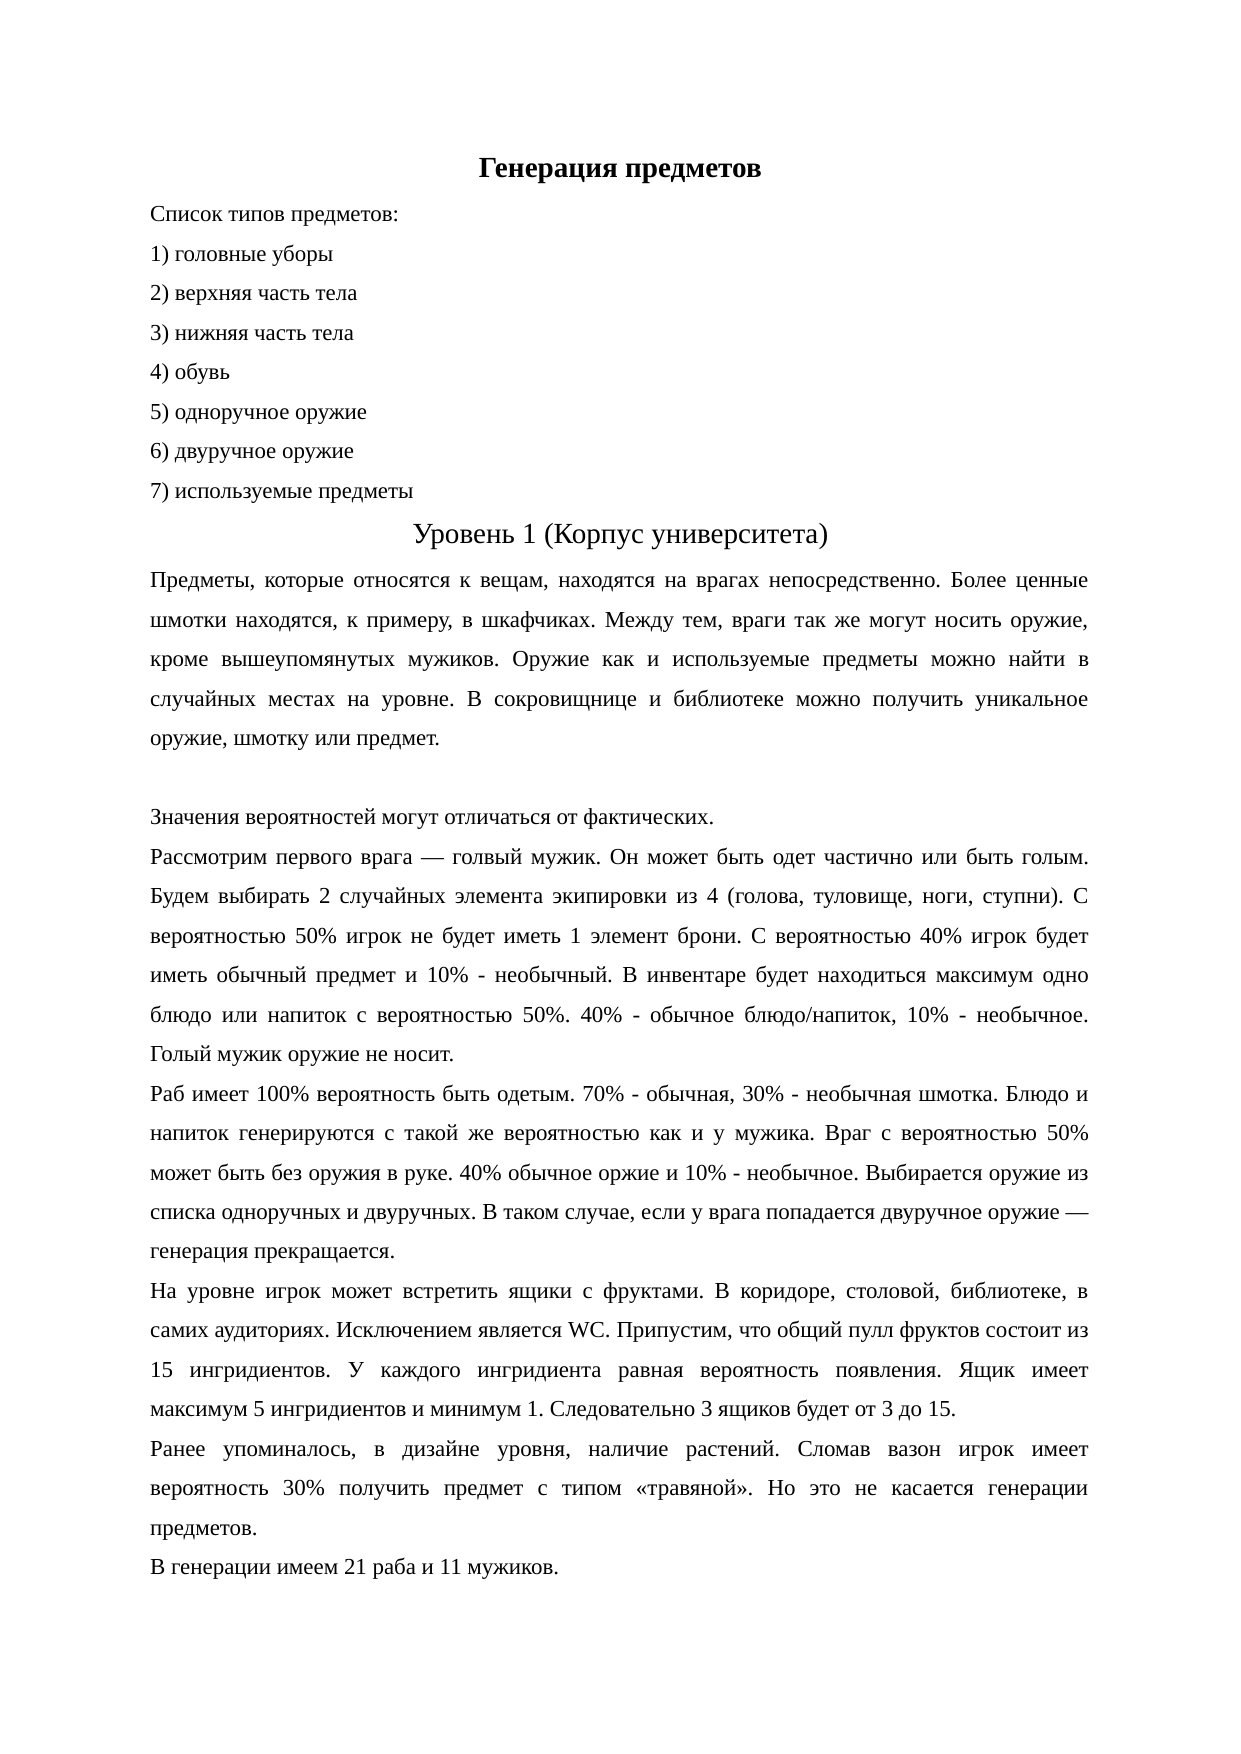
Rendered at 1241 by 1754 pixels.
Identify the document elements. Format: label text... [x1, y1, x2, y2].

text Значения вероятностей могут отличаться от фактических. [150, 803, 1090, 830]
text Ранее упоминалось, в дизайне уровня, наличие растений. Сломав вазон игрок имеет вероятность 30% получить предмет с типом «травяной». Но это не касается генерации предметов. [150, 1435, 1090, 1540]
text Рассмотрим первого врага — голвый мужик. Он может быть одет частично или быть голым. Будем выбирать 2 случайных элемента экипировки из 4 (голова, туловище, ноги, ступни). С вероятностью 50% игрок не будет иметь 1 элемент брони. С вероятностью 40% игрок будет иметь обычный предмет и 10% - необычный. В инвентаре будет находиться максимум одно блюдо или напиток с вероятностью 50%. 40% - обычное блюдо/напиток, 10% - необычное. Голый мужик оружие не носит. [150, 843, 1090, 1067]
text 6) двуручное оружие [150, 437, 1090, 463]
text Список типов предметов: [150, 200, 1090, 227]
text Раб имеет 100% вероятность быть одетым. 70% - обычная, 30% - необычная шмотка. Блюдо и напиток генерируются с такой же вероятностью как и у мужика. Враг с вероятностью 50% может быть без оружия в руке. 40% обычное оржие и 10% - необычное. Выбирается оружие из списка одноручных и двуручных. В таком случае, если у врага попадается двуручное оружие — генерация прекращается. [150, 1080, 1090, 1264]
text На уровне игрок может встретить ящики с фруктами. В коридоре, столовой, библиотеке, в самих аудиториях. Исключением является WC. Припустим, что общий пулл фруктов состоит из 15 ингридиентов. У каждого ингридиента равная вероятность появления. Ящик имеет максимум 5 ингридиентов и минимум 1. Следовательно 3 ящиков будет от 3 до 15. [150, 1277, 1090, 1422]
text Уровень 1 (Корпус университета) [150, 516, 1090, 550]
text 3) нижняя часть тела [150, 319, 1090, 345]
text 4) обувь [150, 358, 1090, 384]
text В генерации имеем 21 раба и 11 мужиков. [150, 1553, 1090, 1580]
subtitle Генерация предметов [150, 150, 1090, 183]
text 2) верхняя часть тела [150, 279, 1090, 306]
text Предметы, которые относятся к вещам, находятся на врагах непосредственно. Более ценные шмотки находятся, к примеру, в шкафчиках. Между тем, враги так же могут носить оружие, кроме вышеупомянутых мужиков. Оружие как и используемые предметы можно найти в случайных местах на уровне. В сокровищнице и библиотеке можно получить уникальное оружие, шмотку или предмет. [150, 566, 1090, 751]
text 5) одноручное оружие [150, 398, 1090, 424]
text 7) используемые предметы [150, 477, 1090, 503]
text 1) головные уборы [150, 240, 1090, 266]
